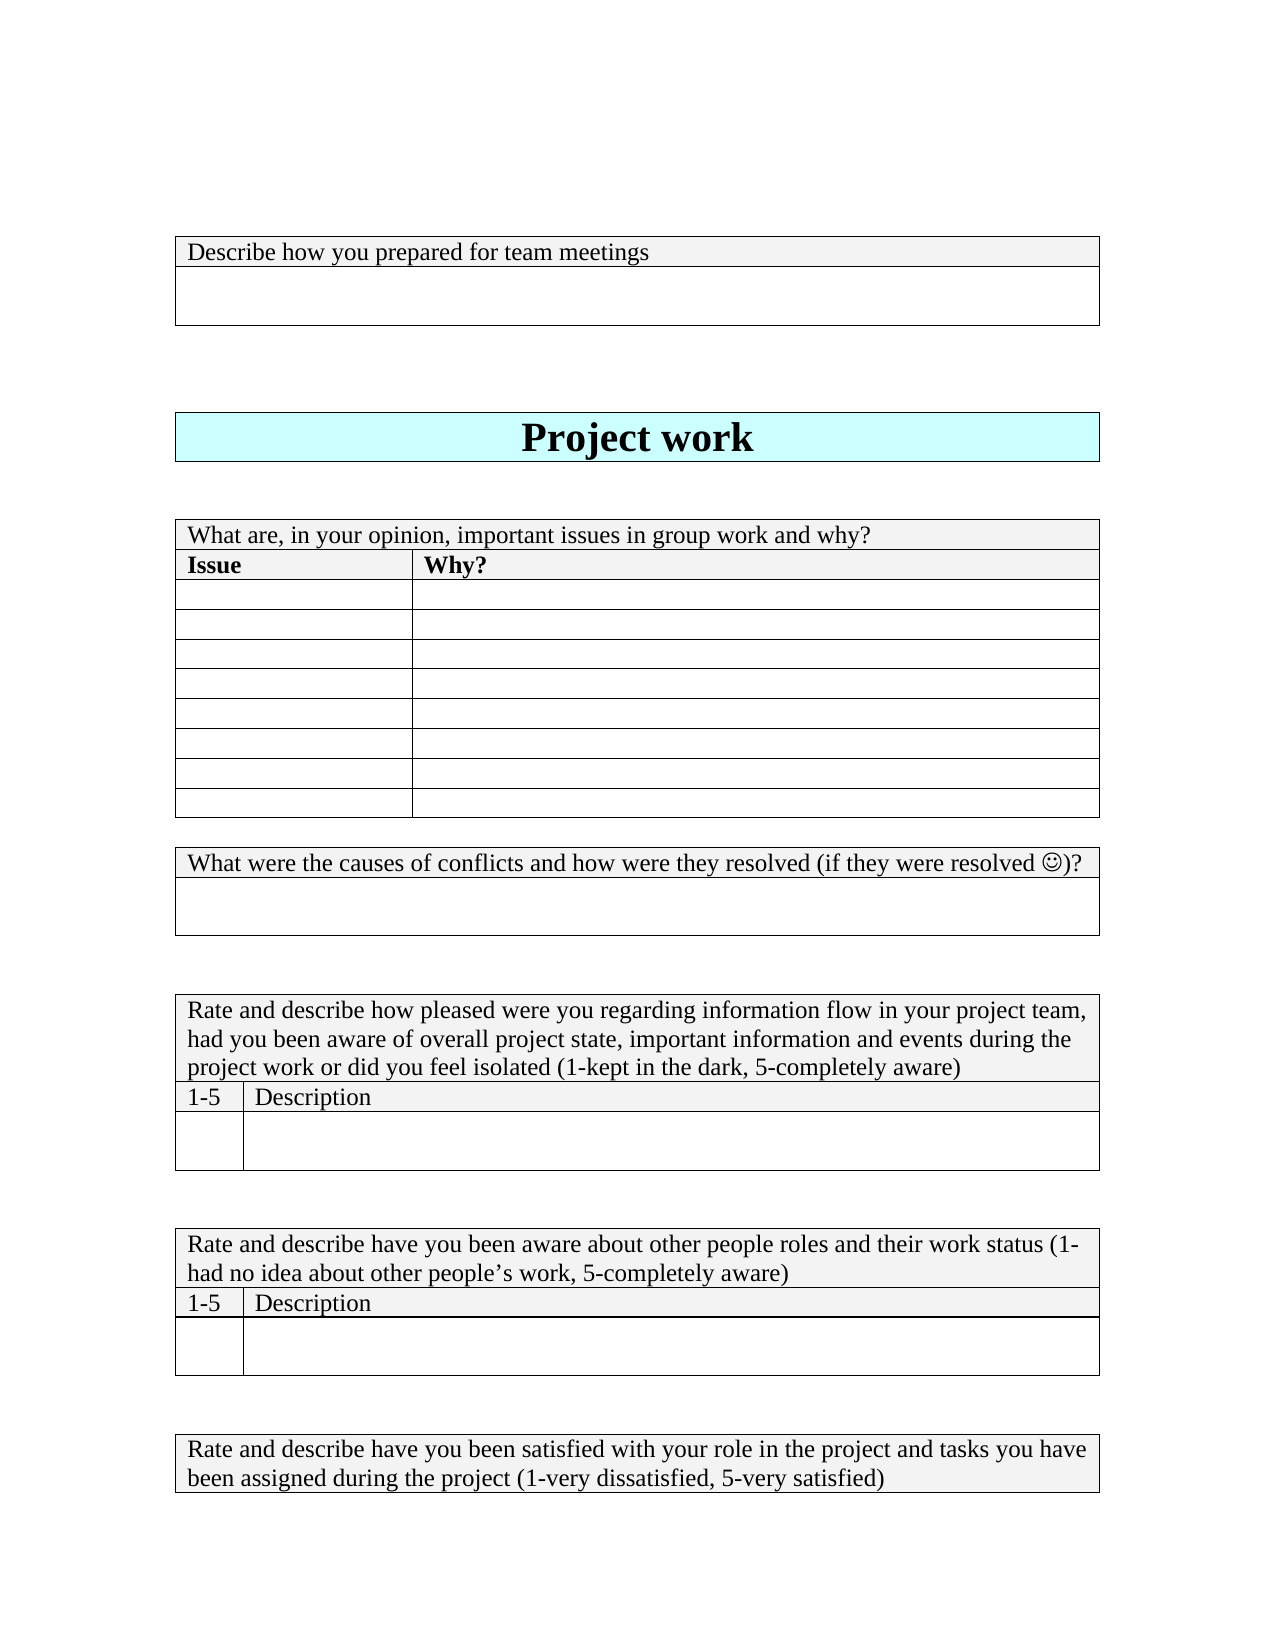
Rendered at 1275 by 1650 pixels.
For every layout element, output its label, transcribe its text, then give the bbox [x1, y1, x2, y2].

table_cell [176, 610, 412, 638]
table_cell [176, 267, 1099, 324]
table_cell [413, 699, 1099, 728]
table_cell Description [244, 1288, 1099, 1316]
table_header Rate and describe how pleased were you regarding information flow in your project team, had you been aware of overall project state, important information and events during the project work or did you feel isolated (1-kept in the dark, 5-completely aware) [176, 995, 1099, 1081]
table_cell [413, 669, 1099, 698]
table_cell [176, 789, 412, 817]
table_cell [413, 640, 1099, 668]
table_header What are, in your opinion, important issues in group work and why? [176, 520, 1099, 549]
table_cell [244, 1318, 1099, 1375]
table_header Project work [176, 413, 1099, 461]
table_cell [176, 729, 412, 758]
table_cell Why? [413, 550, 1099, 579]
table_header What were the causes of conflicts and how were they resolved (if they were resolved )? [176, 848, 1099, 877]
table_cell [413, 789, 1099, 817]
table_header Rate and describe have you been aware about other people roles and their work status (1-had no idea about other people’s work, 5-completely aware) [176, 1229, 1099, 1287]
table_cell [413, 580, 1099, 609]
table_header Rate and describe have you been satisfied with your role in the project and tasks you have been assigned during the project (1-very dissatisfied, 5-very satisfied) [176, 1435, 1099, 1492]
table_cell Description [244, 1082, 1099, 1111]
table_cell 1-5 [176, 1288, 243, 1316]
table_cell [176, 878, 1099, 935]
table_cell [413, 610, 1099, 638]
table_cell [176, 1318, 243, 1375]
table_header Describe how you prepared for team meetings [176, 237, 1099, 266]
table_cell [176, 669, 412, 698]
table_cell 1-5 [176, 1082, 243, 1111]
table_cell [413, 729, 1099, 758]
table_cell [413, 759, 1099, 787]
table_cell [176, 759, 412, 787]
table_cell [176, 699, 412, 728]
table_cell [176, 640, 412, 668]
table_cell [176, 580, 412, 609]
table_cell [176, 1112, 243, 1169]
table_cell Issue [176, 550, 412, 579]
table_cell [244, 1112, 1099, 1169]
